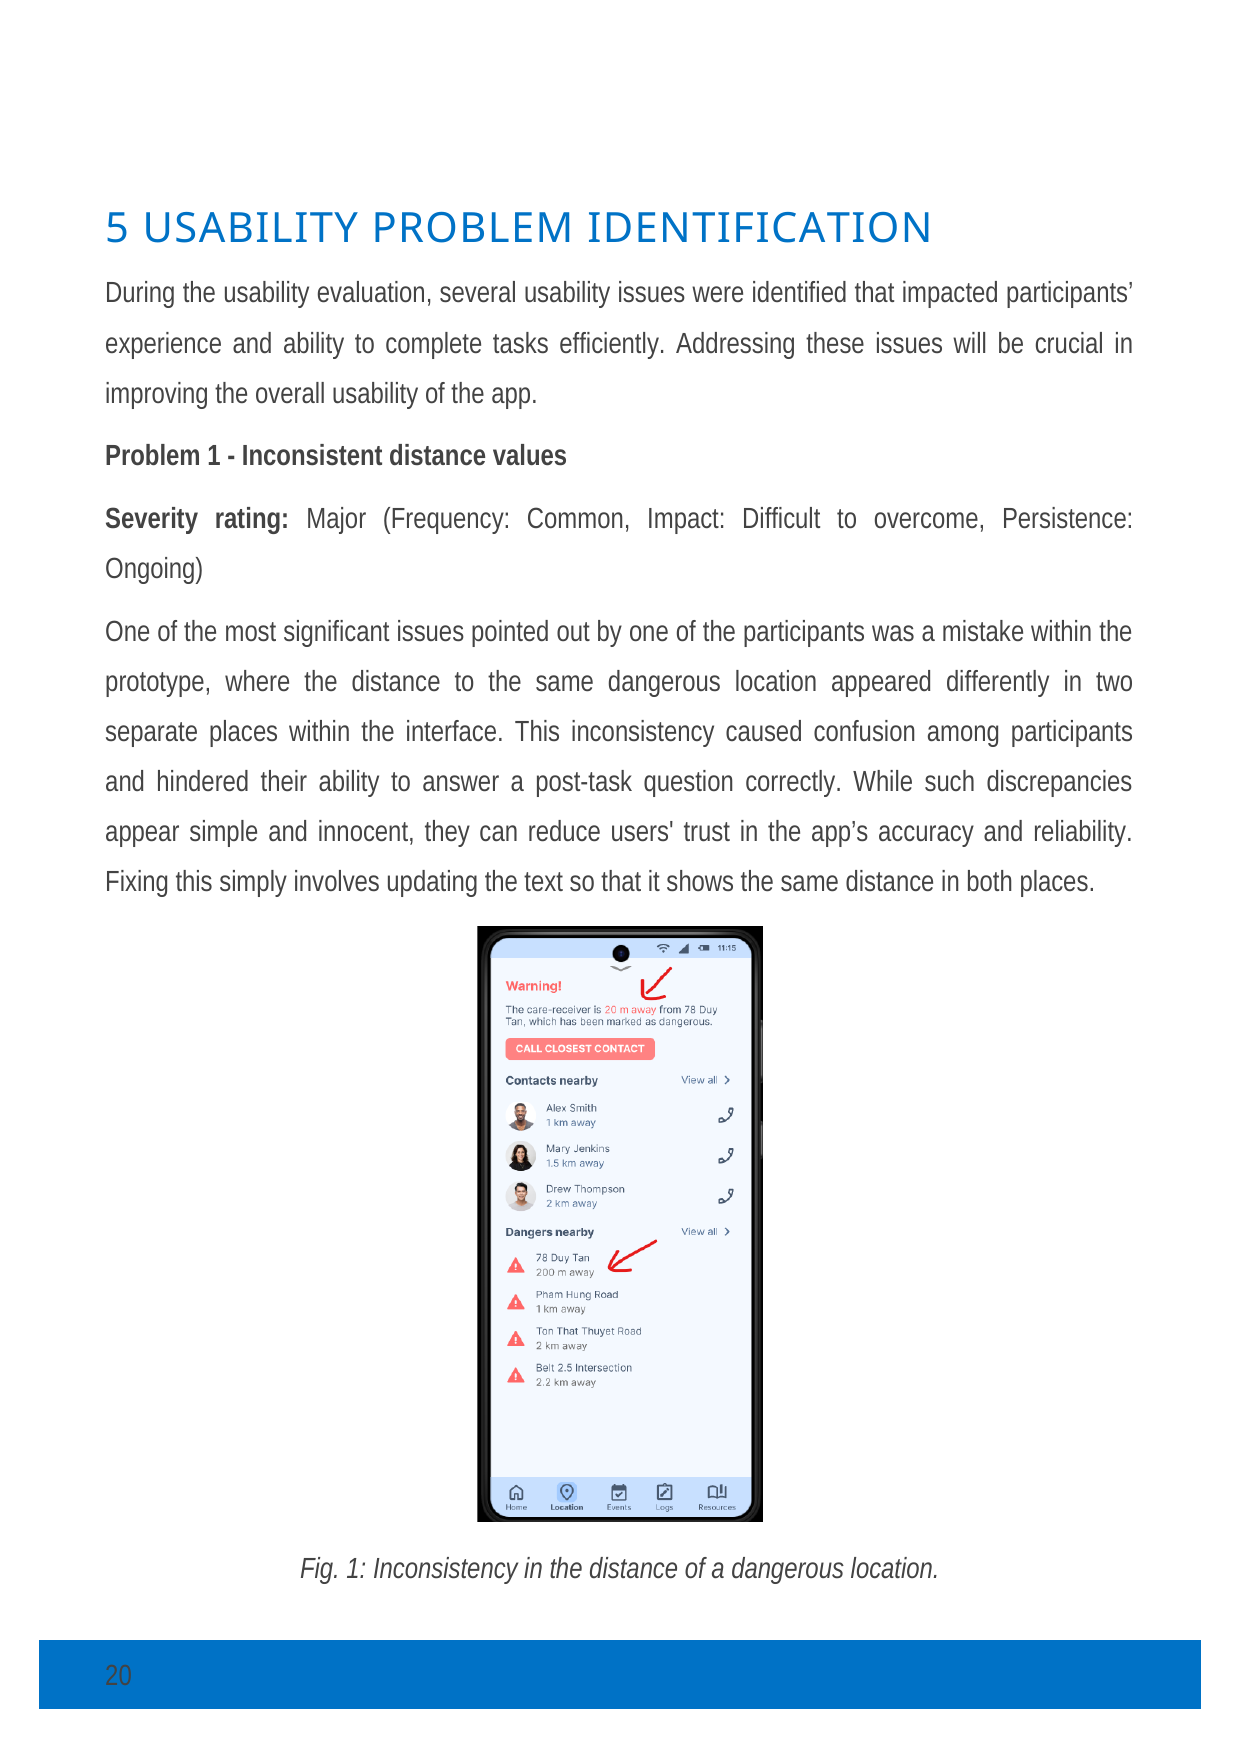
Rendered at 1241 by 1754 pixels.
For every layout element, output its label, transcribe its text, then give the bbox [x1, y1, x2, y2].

text Problem 1 - Inconsistent distance values [105, 438, 1135, 472]
text During the usability evaluation, several usability issues were identified that impacted participants’ experience and ability to complete tasks efficiently. Addressing these issues will be crucial in improving the overall usability of the app. [105, 276, 1135, 409]
text One of the most significant issues pointed out by one of the participants was a mistake within the prototype, where the distance to the same dangerous location appeared differently in two separate places within the interface. This inconsistency caused confusion among participants and hindered their ability to answer a post-task question correctly. While such discrepancies appear simple and innocent, they can reduce users' trust in the app’s accuracy and reliability. Fixing this simply involves updating the text so that it shows the same distance in both places. [105, 614, 1135, 898]
picture [477, 926, 763, 1522]
subtitle 5 Usability Problem Identification [105, 198, 1135, 255]
text Severity rating: Major (Frequency: Common, Impact: Difficult to overcome, Persistence: Ongoing) [105, 501, 1135, 584]
text Fig. 1: Inconsistency in the distance of a dangerous location. [105, 1551, 1135, 1584]
